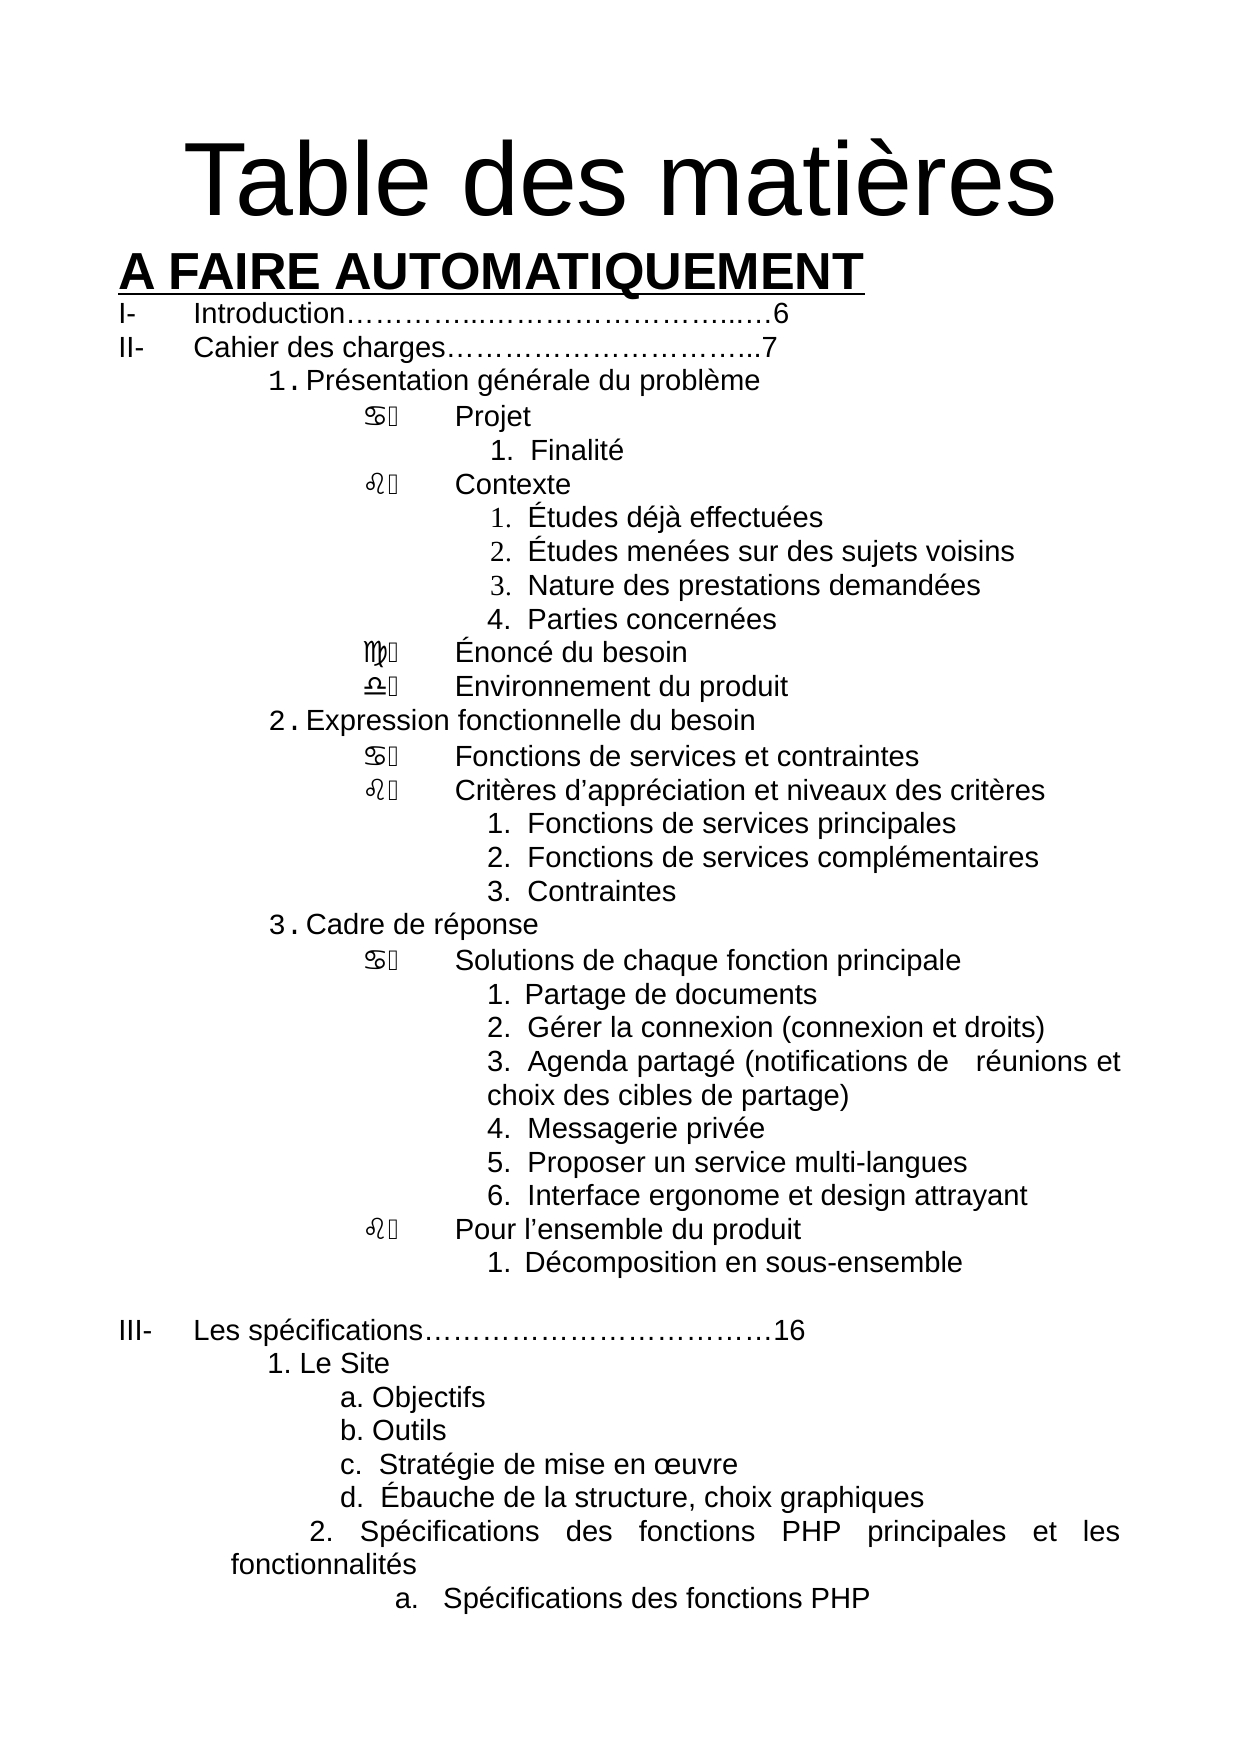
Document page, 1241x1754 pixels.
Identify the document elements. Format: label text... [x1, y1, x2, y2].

list Les spécifications………………………………16 [118, 1313, 1122, 1346]
list Projet [362, 399, 1122, 433]
list Solutions de chaque fonction principale [362, 943, 1122, 977]
list Nature des prestations demandées [490, 568, 1122, 602]
text c. Stratégie de mise en œuvre [118, 1447, 1122, 1480]
list Présentation générale du problème [268, 363, 1122, 399]
list Énoncé du besoin [362, 635, 1122, 669]
list Introduction…………...……………………...…6 [118, 296, 1122, 330]
text 1. Finalité [268, 433, 1122, 467]
list Expression fonctionnelle du besoin [268, 703, 1122, 739]
text 6. Interface ergonome et design attrayant [413, 1178, 1122, 1212]
list Pour l’ensemble du produit [362, 1212, 1122, 1246]
list Partage de documents [487, 977, 1122, 1011]
text 3. Contraintes [418, 873, 1122, 907]
text b. Outils [118, 1413, 1122, 1447]
text 4. Parties concernées [317, 602, 1122, 635]
list Cadre de réponse [268, 907, 1122, 943]
text Table des matières [118, 118, 1122, 238]
text 1. Fonctions de services principales [413, 806, 1122, 840]
text 3. Agenda partagé (notifications de réunions et choix des cibles de partage) [487, 1044, 1122, 1111]
list Critères d’appréciation et niveaux des critères [362, 773, 1122, 806]
text A FAIRE AUTOMATIQUEMENT [629, 263, 1122, 296]
text 4. Messagerie privée [413, 1111, 1122, 1145]
list Contexte [362, 467, 1122, 501]
text 2. Fonctions de services complémentaires [413, 840, 1122, 873]
text 2. Spécifications des fonctions PHP principales et les fonctionnalités [231, 1514, 1122, 1581]
text a. Spécifications des fonctions PHP [231, 1581, 1122, 1614]
list Environnement du produit [362, 669, 1122, 703]
text 1. Le Site [193, 1346, 1122, 1380]
list Études déjà effectuées [490, 501, 1122, 534]
list Cahier des charges…………………………...7 [118, 330, 1122, 363]
text d. Ébauche de la structure, choix graphiques [118, 1480, 1122, 1514]
text a. Objectifs [118, 1380, 1122, 1413]
list Décomposition en sous-ensemble [487, 1246, 1122, 1279]
text A FAIRE AUTOMATIQUEMENT [118, 263, 623, 293]
text 2. Gérer la connexion (connexion et droits) [413, 1011, 1122, 1044]
text 5. Proposer un service multi-langues [413, 1145, 1122, 1178]
list Études menées sur des sujets voisins [490, 534, 1122, 568]
list Fonctions de services et contraintes [362, 739, 1122, 773]
